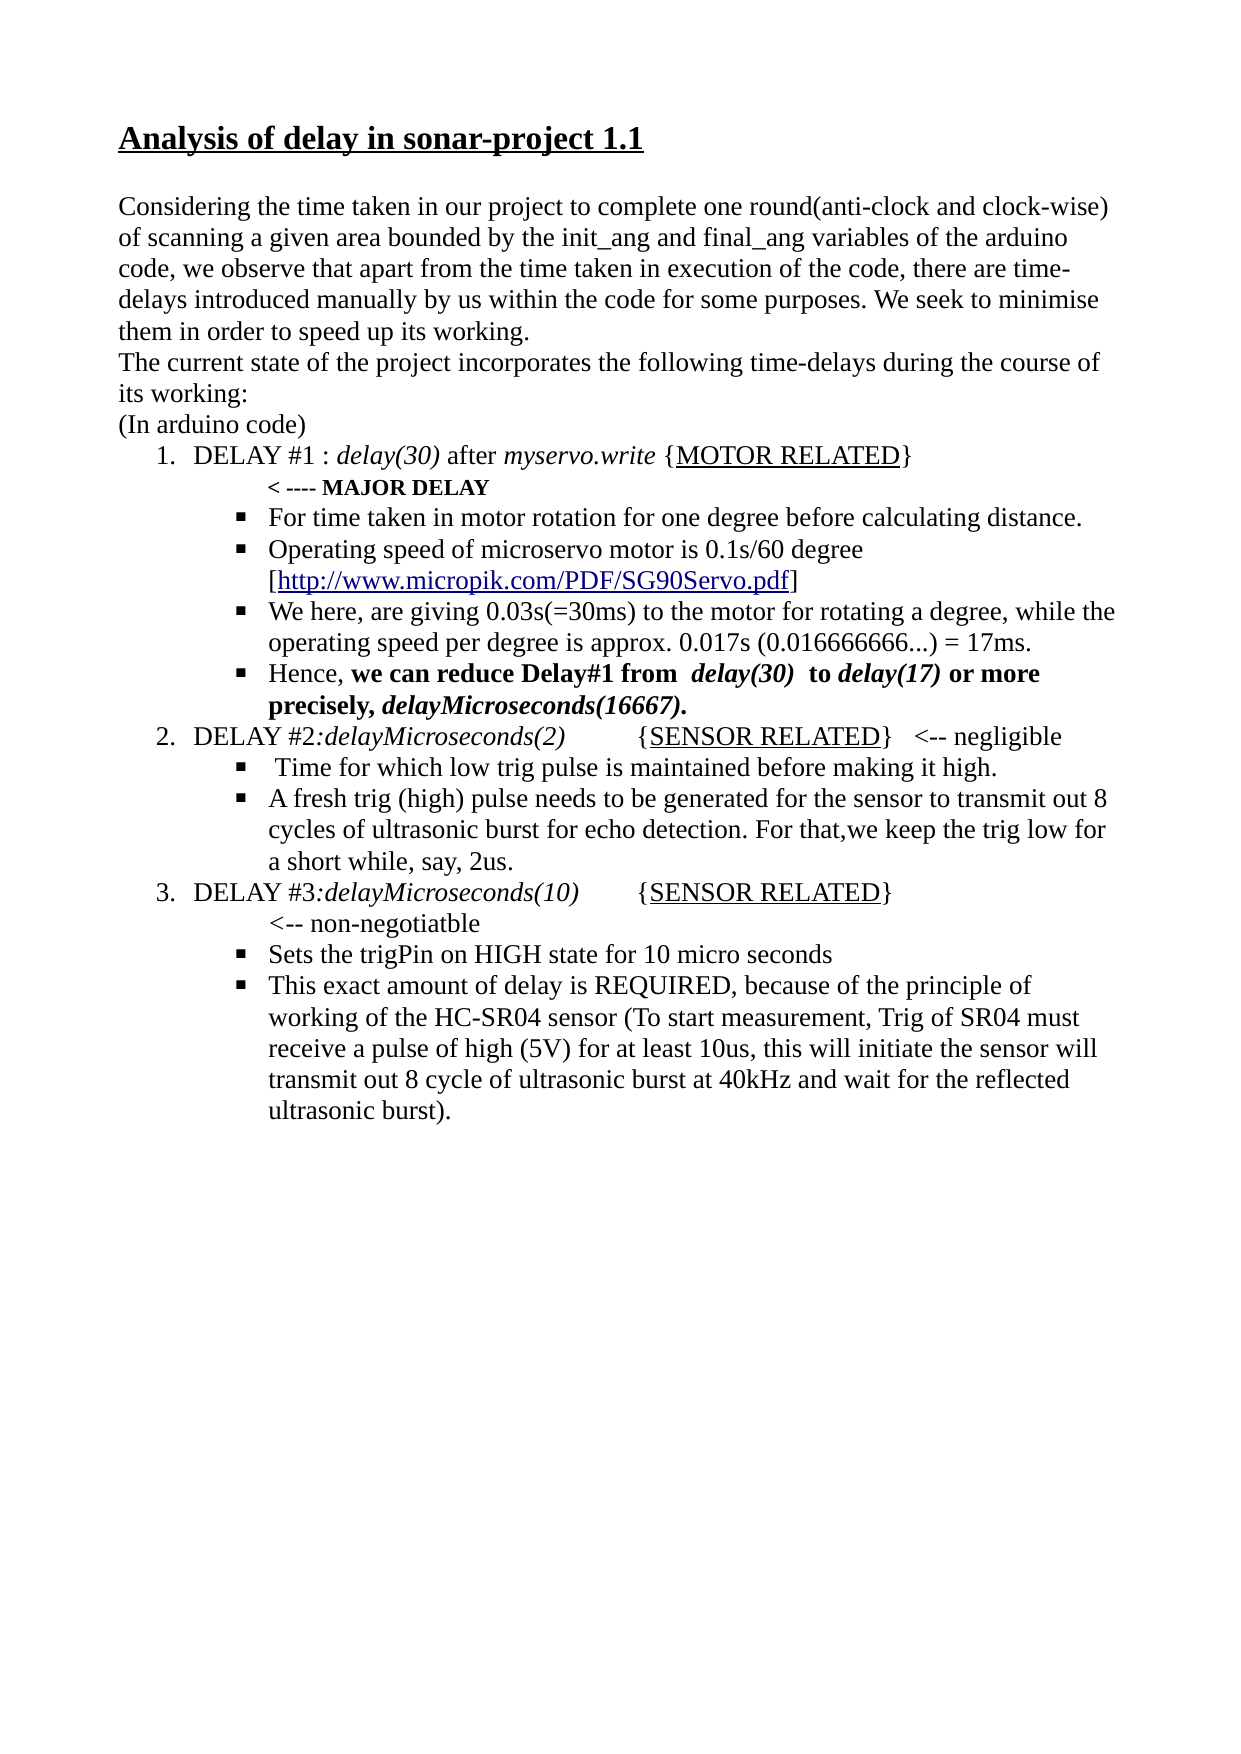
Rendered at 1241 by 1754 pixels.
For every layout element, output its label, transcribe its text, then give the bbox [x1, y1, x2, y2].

text Considering the time taken in our project to complete one round(anti-clock and clock-wise) of scanning a given area bounded by the init_ang and final_ang variables of the arduino code, we observe that apart from the time taken in execution of the code, there are time-delays introduced manually by us within the code for some purposes. We seek to minimise them in order to speed up its working. [118, 190, 1122, 346]
list DELAY #2:delayMicroseconds(2) {SENSOR RELATED} <-- negligible [156, 720, 1122, 751]
list Operating speed of microservo motor is 0.1s/60 degree [http://www.micropik.com/PDF/SG90Servo.pdf] [231, 533, 1122, 595]
list We here, are giving 0.03s(=30ms) to the motor for rotating a degree, while the operating speed per degree is approx. 0.017s (0.016666666...) = 17ms. [231, 595, 1122, 657]
text The current state of the project incorporates the following time-delays during the course of its working: [118, 346, 1122, 408]
list This exact amount of delay is REQUIRED, because of the principle of working of the HC-SR04 sensor (To start measurement, Trig of SR04 must receive a pulse of high (5V) for at least 10us, this will initiate the sensor will transmit out 8 cycle of ultrasonic burst at 40kHz and wait for the reflected ultrasonic burst). [231, 969, 1122, 1125]
list A fresh trig (high) pulse needs to be generated for the sensor to transmit out 8 cycles of ultrasonic burst for echo detection. For that,we keep the trig low for a short while, say, 2us. [231, 782, 1122, 876]
list DELAY #1 : delay(30) after myservo.write {MOTOR RELATED} < ---- MAJOR DELAY [156, 439, 1122, 501]
list DELAY #3:delayMicroseconds(10) {SENSOR RELATED} <-- non-negotiatble [156, 876, 1122, 938]
list Hence, we can reduce Delay#1 from delay(30) to delay(17) or more precisely, delayMicroseconds(16667). [231, 657, 1122, 720]
list Sets the trigPin on HIGH state for 10 micro seconds [231, 938, 1122, 969]
text Analysis of delay in sonar-project 1.1 [118, 118, 1122, 156]
list Time for which low trig pulse is maintained before making it high. [231, 751, 1122, 782]
list For time taken in motor rotation for one degree before calculating distance. [231, 501, 1122, 533]
text (In arduino code) [118, 408, 1122, 439]
